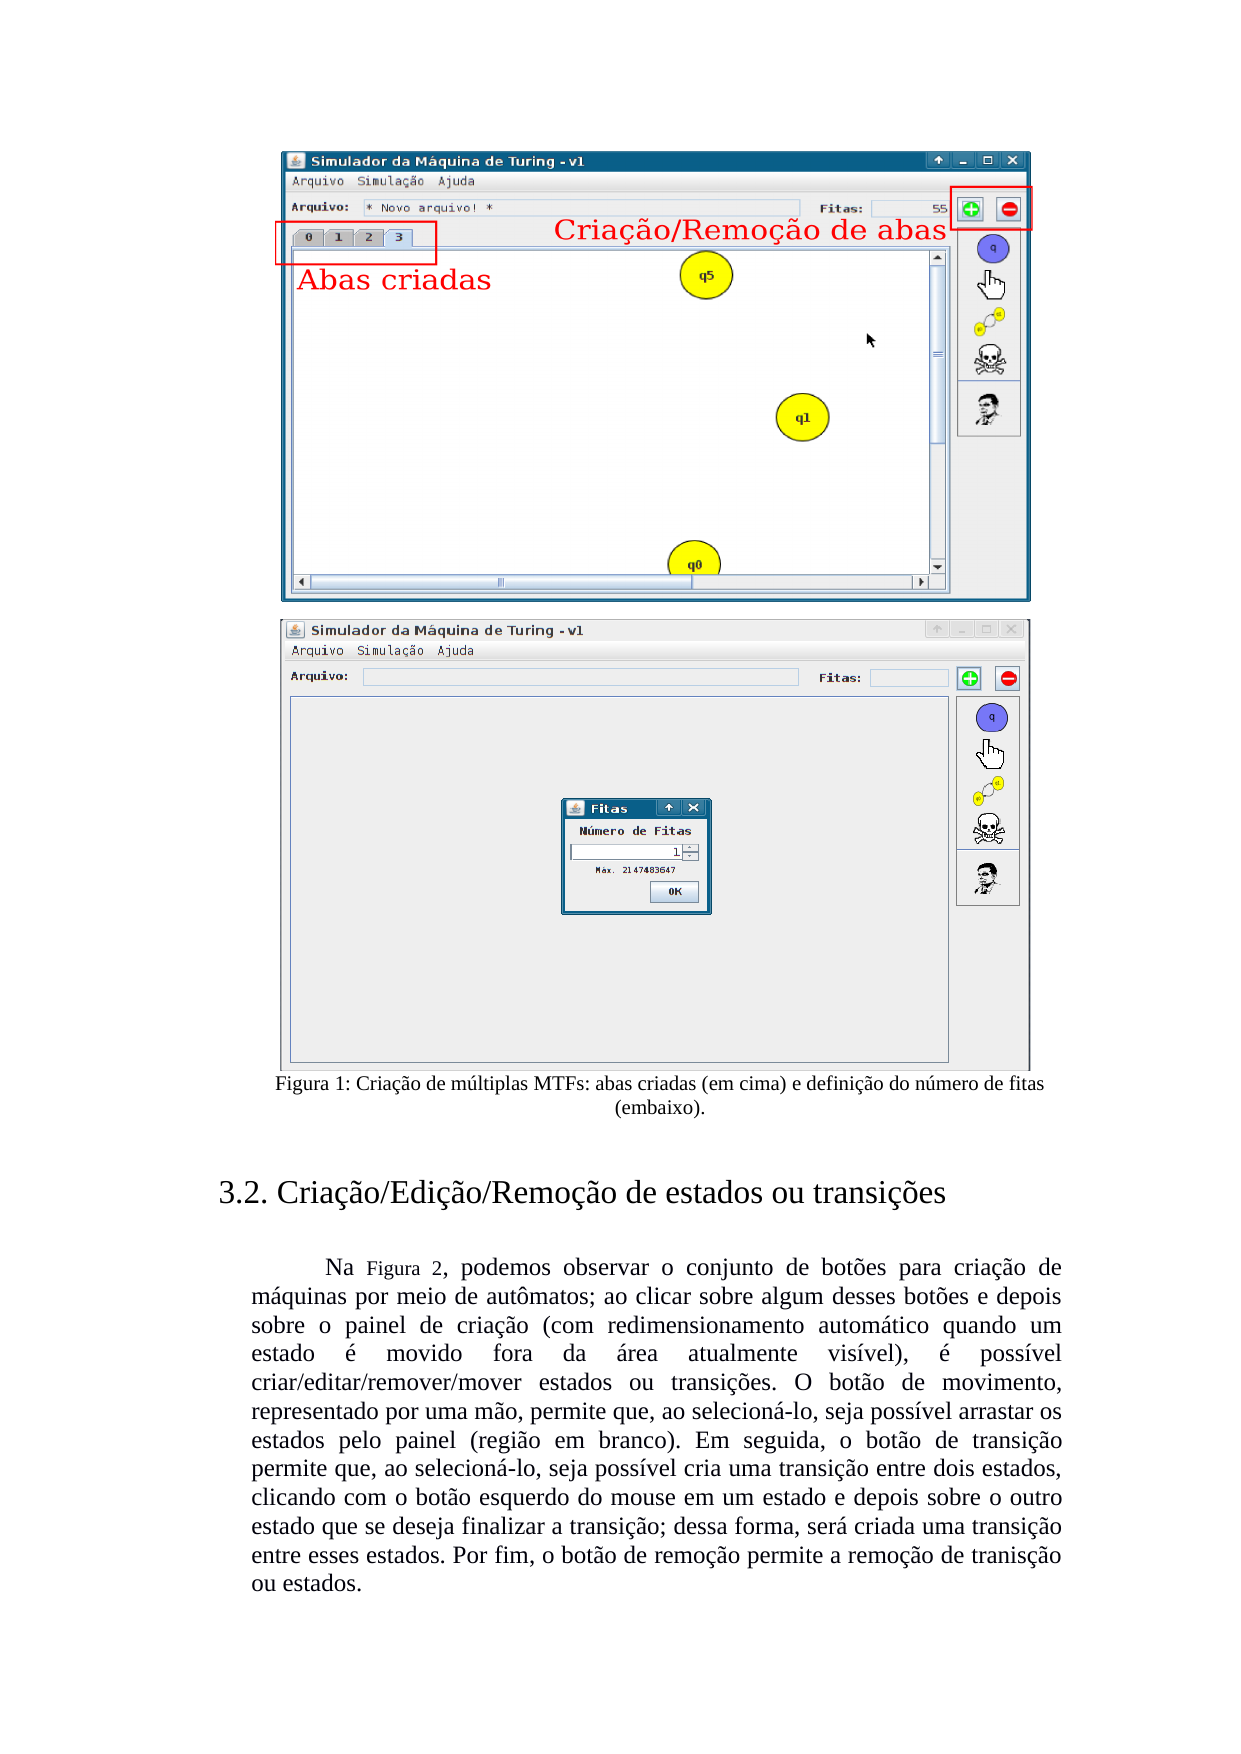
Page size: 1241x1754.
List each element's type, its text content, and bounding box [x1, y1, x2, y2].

picture [280, 619, 1031, 1071]
picture [275, 151, 1033, 602]
subtitle 3.2. Criação/Edição/Remoção de estados ou transições [218, 1173, 1063, 1211]
text Na Figura 2, podemos observar o conjunto de botões para criação de máquinas por meio de autômatos; ao clicar sobre algum desses botões e depois sobre o painel de criação (com redimensionamento automático quando um estado é movido fora da área atualmente visível), é possível criar/editar/remover/mover estados ou transições. O botão de movimento, representado por uma mão, permite que, ao selecioná-lo, seja possível arrastar os estados pelo painel (região em branco). Em seguida, o botão de transição permite que, ao selecioná-lo, seja possível cria uma transição entre dois estados, clicando com o botão esquerdo do mouse em um estado e depois sobre o outro estado que se deseja finalizar a transição; dessa forma, será criada uma transição entre esses estados. Por fim, o botão de remoção permite a remoção de tranisção ou estados. [251, 1252, 1063, 1597]
text Figura 1: Criação de múltiplas MTFs: abas criadas (em cima) e definição do número de fitas (embaixo). [257, 148, 1063, 1119]
